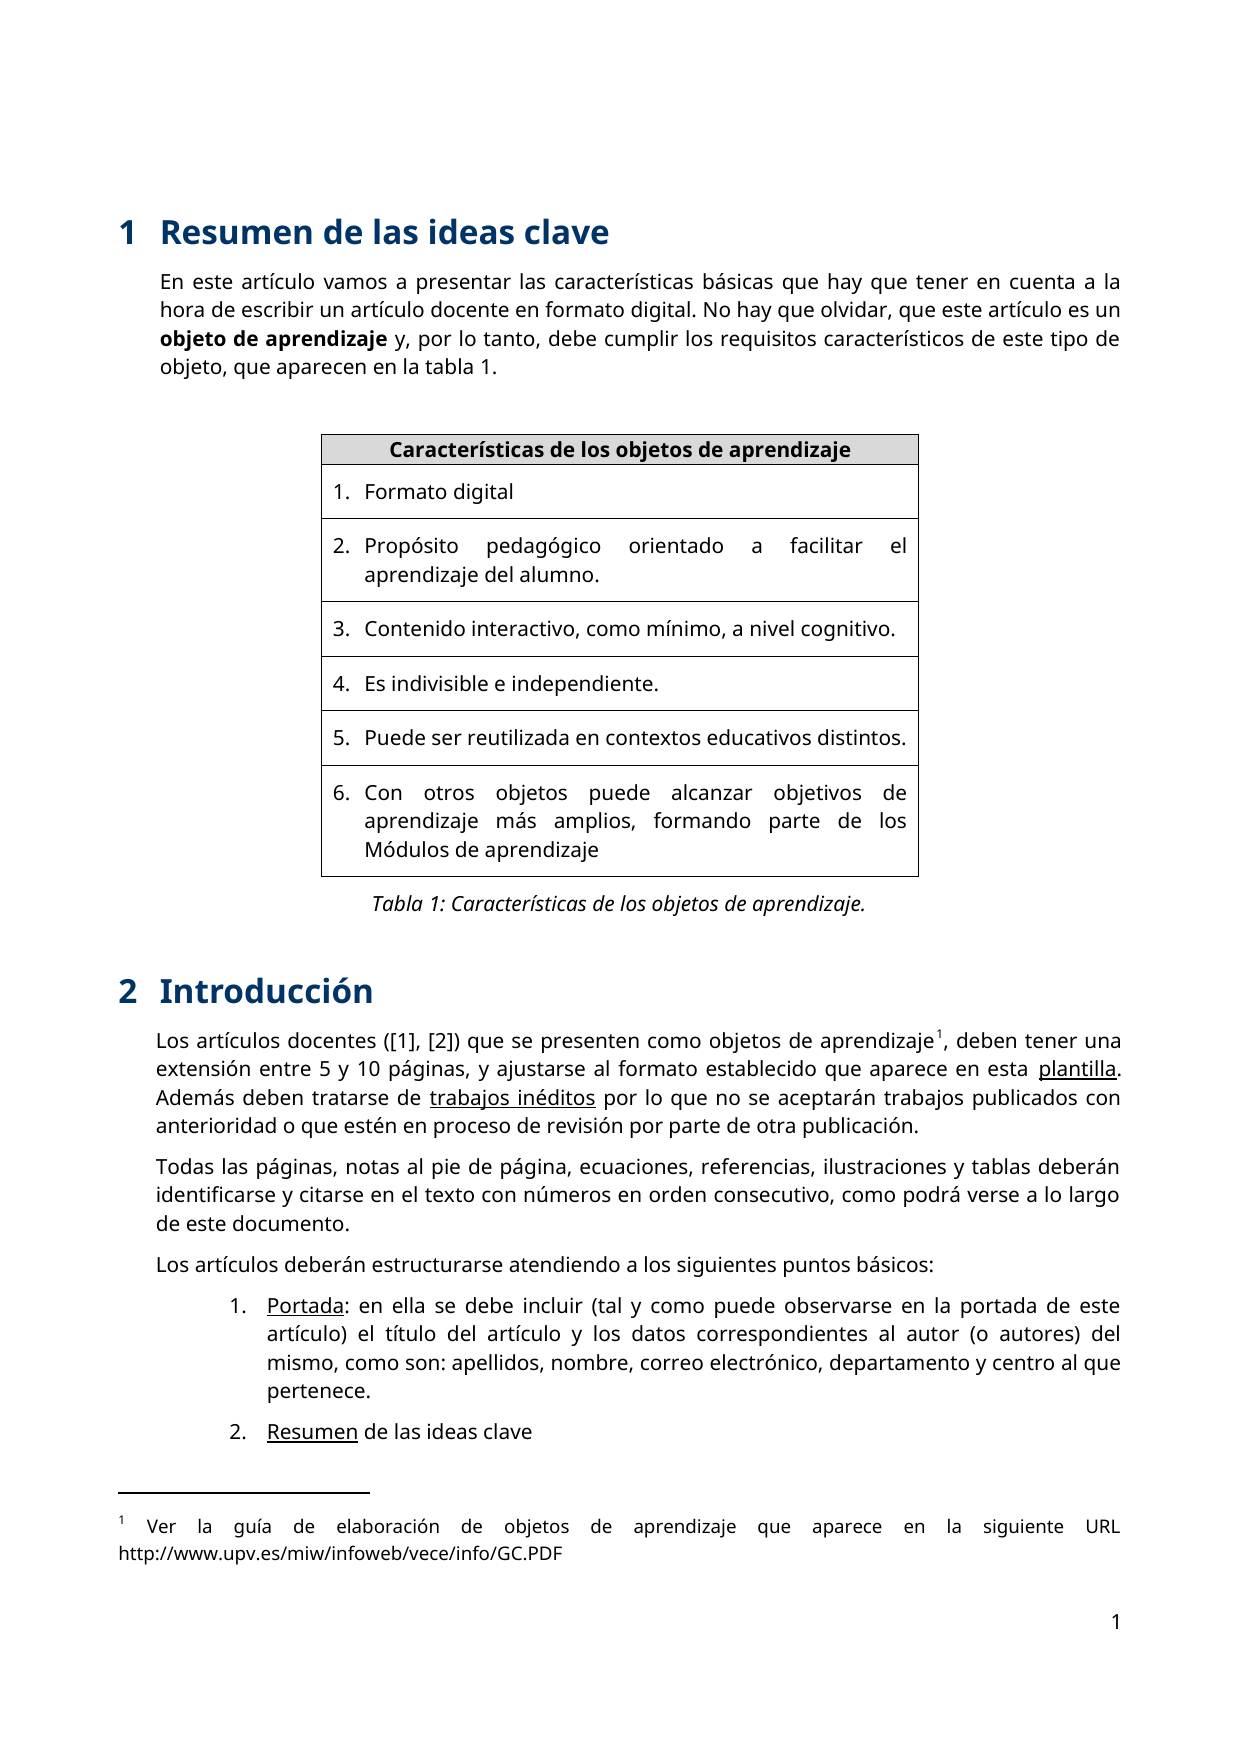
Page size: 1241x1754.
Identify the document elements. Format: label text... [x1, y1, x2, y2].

table_cell 5. Puede ser reutilizada en contextos educativos distintos. [322, 711, 918, 764]
text En este artículo vamos a presentar las características básicas que hay que tener en cuenta a la hora de escribir un artículo docente en formato digital. No hay que olvidar, que este artículo es un objeto de aprendizaje y, por lo tanto, debe cumplir los requisitos característicos de este tipo de objeto, que aparecen en la tabla 1. [159, 267, 1122, 381]
text Todas las páginas, notas al pie de página, ecuaciones, referencias, ilustraciones y tablas deberán identificarse y citarse en el texto con números en orden consecutivo, como podrá verse a lo largo de este documento. [156, 1152, 1122, 1237]
table_cell 3. Contenido interactivo, como mínimo, a nivel cognitivo. [322, 602, 918, 656]
list Resumen de las ideas clave [229, 1417, 1122, 1445]
table_header Características de los objetos de aprendizaje [322, 435, 918, 464]
list Portada: en ella se debe incluir (tal y como puede observarse en la portada de este artículo) el título del artículo y los datos correspondientes al autor (o autores) del mismo, como son: apellidos, nombre, correo electrónico, departamento y centro al que pertenece. [229, 1291, 1122, 1404]
subtitle Resumen de las ideas clave [118, 209, 1122, 254]
text Tabla 1: Características de los objetos de aprendizaje. [118, 889, 1122, 918]
table_cell 1. Formato digital [322, 465, 918, 518]
text Los artículos deberán estructurarse atendiendo a los siguientes puntos básicos: [156, 1250, 1122, 1278]
text Ver la guía de elaboración de objetos de aprendizaje que aparece en la siguiente URL http://www.upv.es/miw/infoweb/vece/info/GC.PDF [118, 1511, 1122, 1565]
table_cell 4. Es indivisible e independiente. [322, 657, 918, 710]
table_cell 6. Con otros objetos puede alcanzar objetivos de aprendizaje más amplios, formando parte de los Módulos de aprendizaje [322, 766, 918, 876]
text Los artículos docentes ([1], [2]) que se presenten como objetos de aprendizaje, deben tener una extensión entre 5 y 10 páginas, y ajustarse al formato establecido que aparece en esta plantilla. Además deben tratarse de trabajos inéditos por lo que no se aceptarán trabajos publicados con anterioridad o que estén en proceso de revisión por parte de otra publicación. [156, 1026, 1122, 1139]
subtitle Introducción [118, 968, 1122, 1013]
table_cell 2. Propósito pedagógico orientado a facilitar el aprendizaje del alumno. [322, 519, 918, 601]
